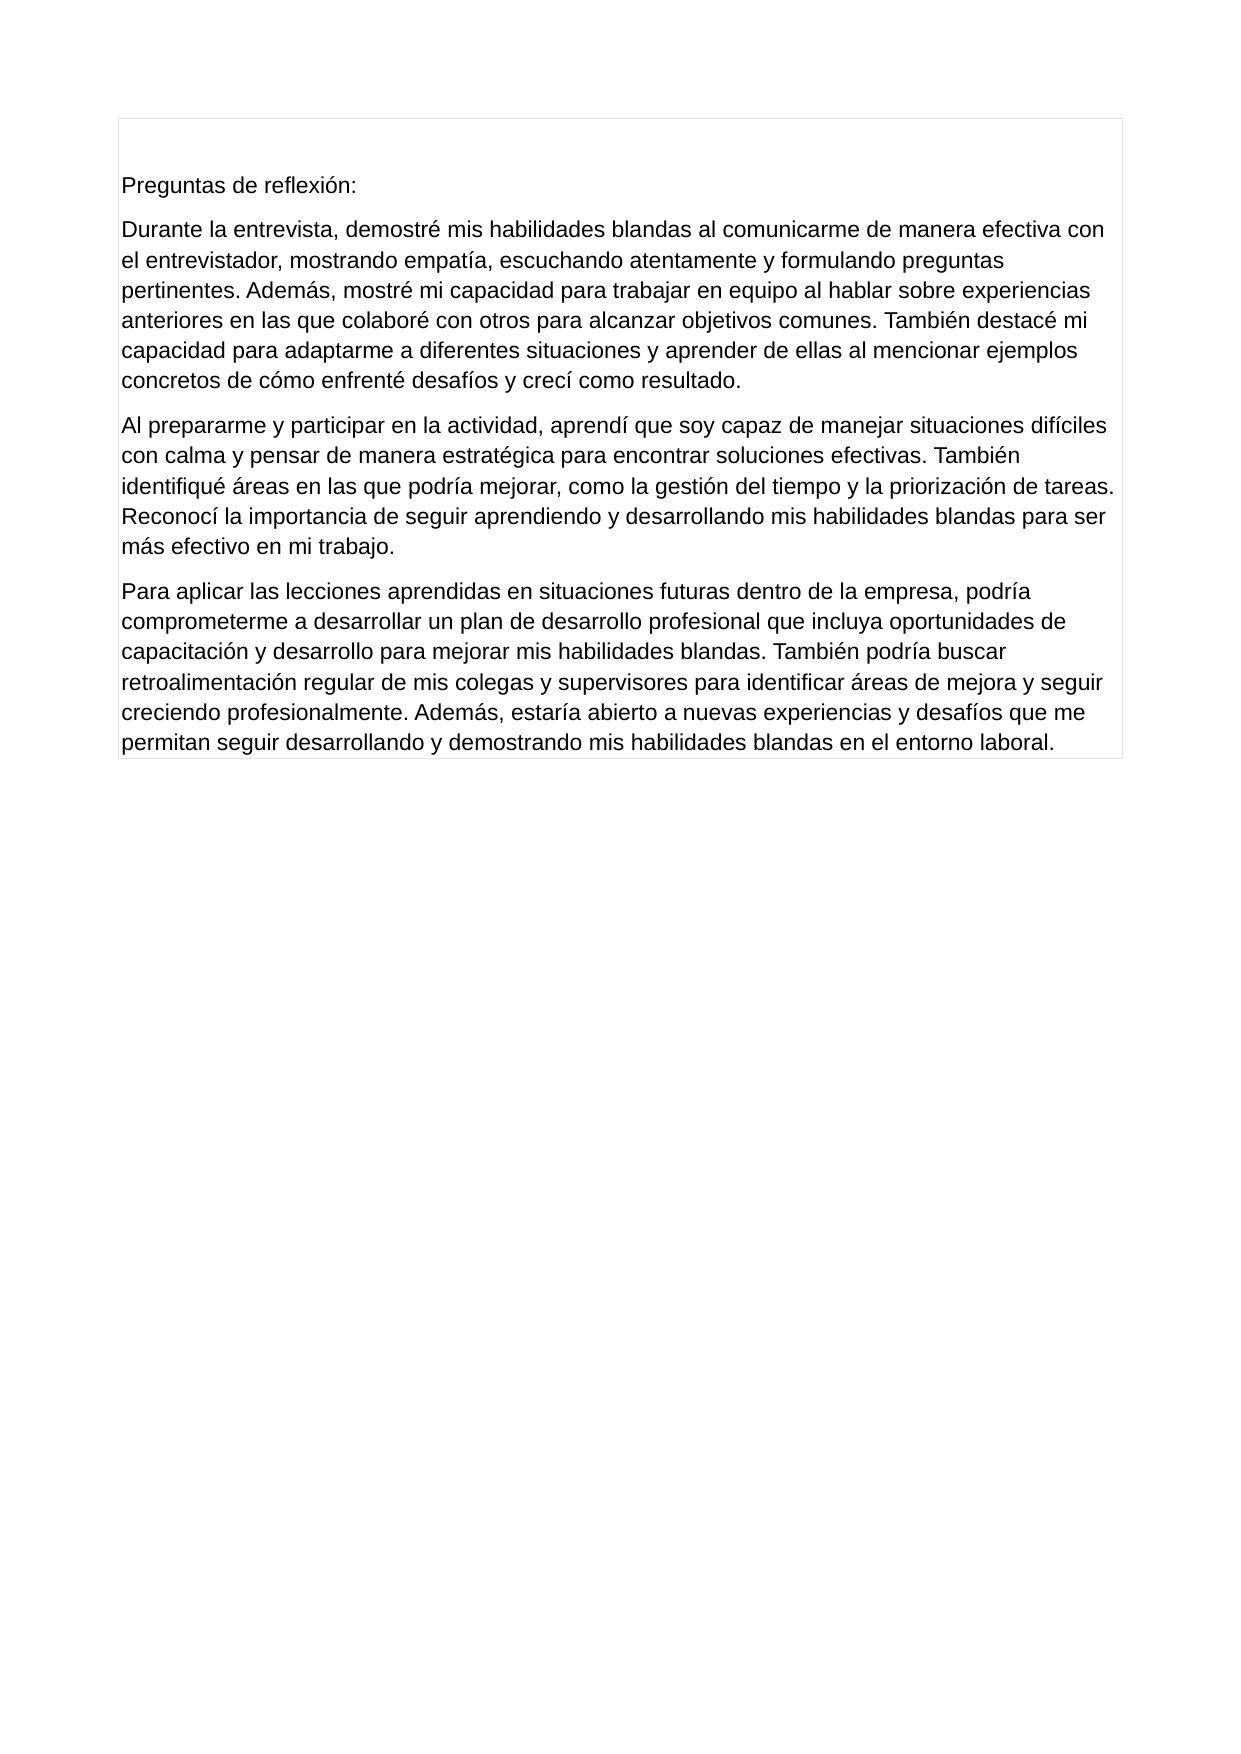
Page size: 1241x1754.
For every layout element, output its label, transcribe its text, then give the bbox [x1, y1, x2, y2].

text Preguntas de reflexión: [119, 169, 1122, 198]
text Al prepararme y participar en la actividad, aprendí que soy capaz de manejar situaciones difíciles con calma y pensar de manera estratégica para encontrar soluciones efectivas. También identifiqué áreas en las que podría mejorar, como la gestión del tiempo y la priorización de tareas. Reconocí la importancia de seguir aprendiendo y desarrollando mis habilidades blandas para ser más efectivo en mi trabajo. [119, 409, 1122, 559]
text Para aplicar las lecciones aprendidas en situaciones futuras dentro de la empresa, podría comprometerme a desarrollar un plan de desarrollo profesional que incluya oportunidades de capacitación y desarrollo para mejorar mis habilidades blandas. También podría buscar retroalimentación regular de mis colegas y supervisores para identificar áreas de mejora y seguir creciendo profesionalmente. Además, estaría abierto a nuevas experiencias y desafíos que me permitan seguir desarrollando y demostrando mis habilidades blandas en el entorno laboral. [119, 575, 1122, 758]
text Durante la entrevista, demostré mis habilidades blandas al comunicarme de manera efectiva con el entrevistador, mostrando empatía, escuchando atentamente y formulando preguntas pertinentes. Además, mostré mi capacidad para trabajar en equipo al hablar sobre experiencias anteriores en las que colaboré con otros para alcanzar objetivos comunes. También destacé mi capacidad para adaptarme a diferentes situaciones y aprender de ellas al mencionar ejemplos concretos de cómo enfrenté desafíos y crecí como resultado. [119, 213, 1122, 394]
